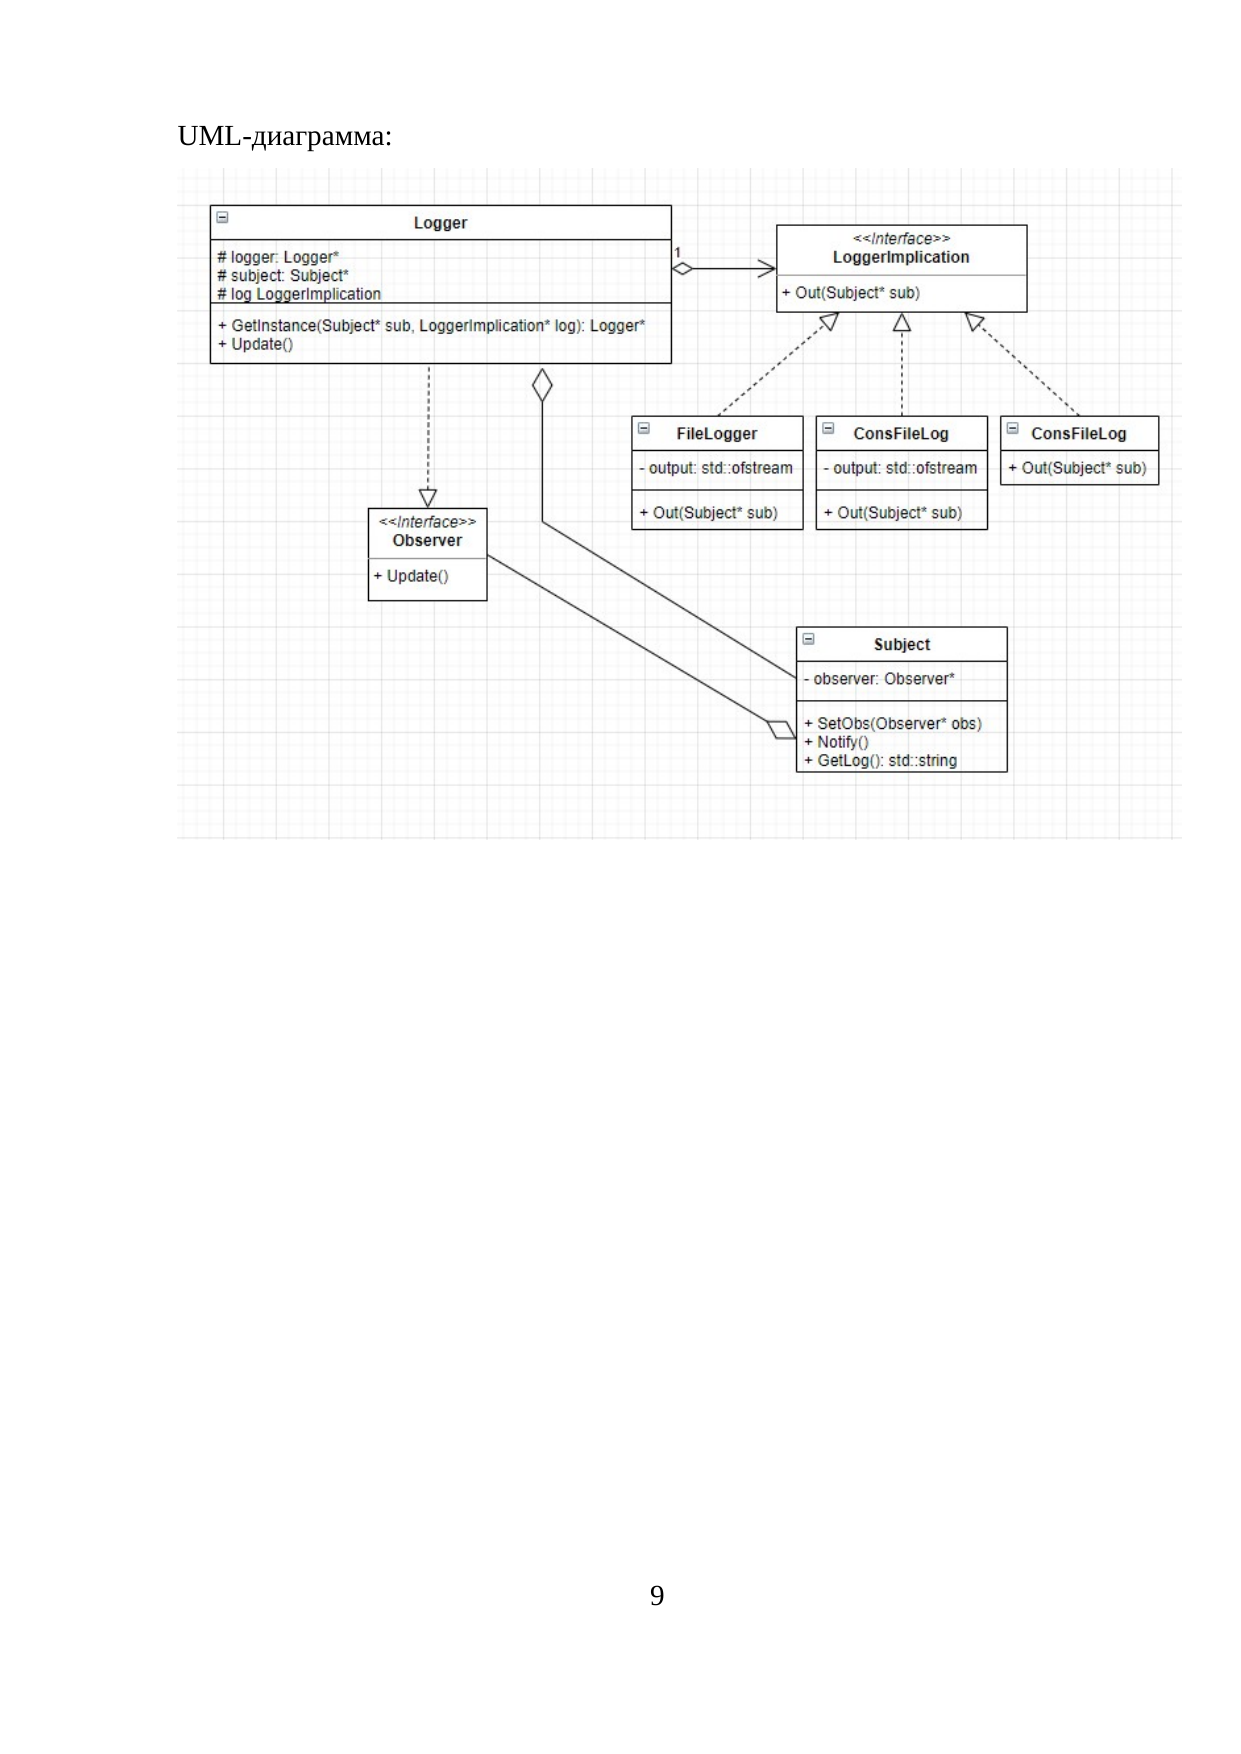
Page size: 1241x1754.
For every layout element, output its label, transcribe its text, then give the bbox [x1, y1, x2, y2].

text UML-диаграмма: [177, 118, 1122, 152]
picture [177, 168, 1182, 840]
